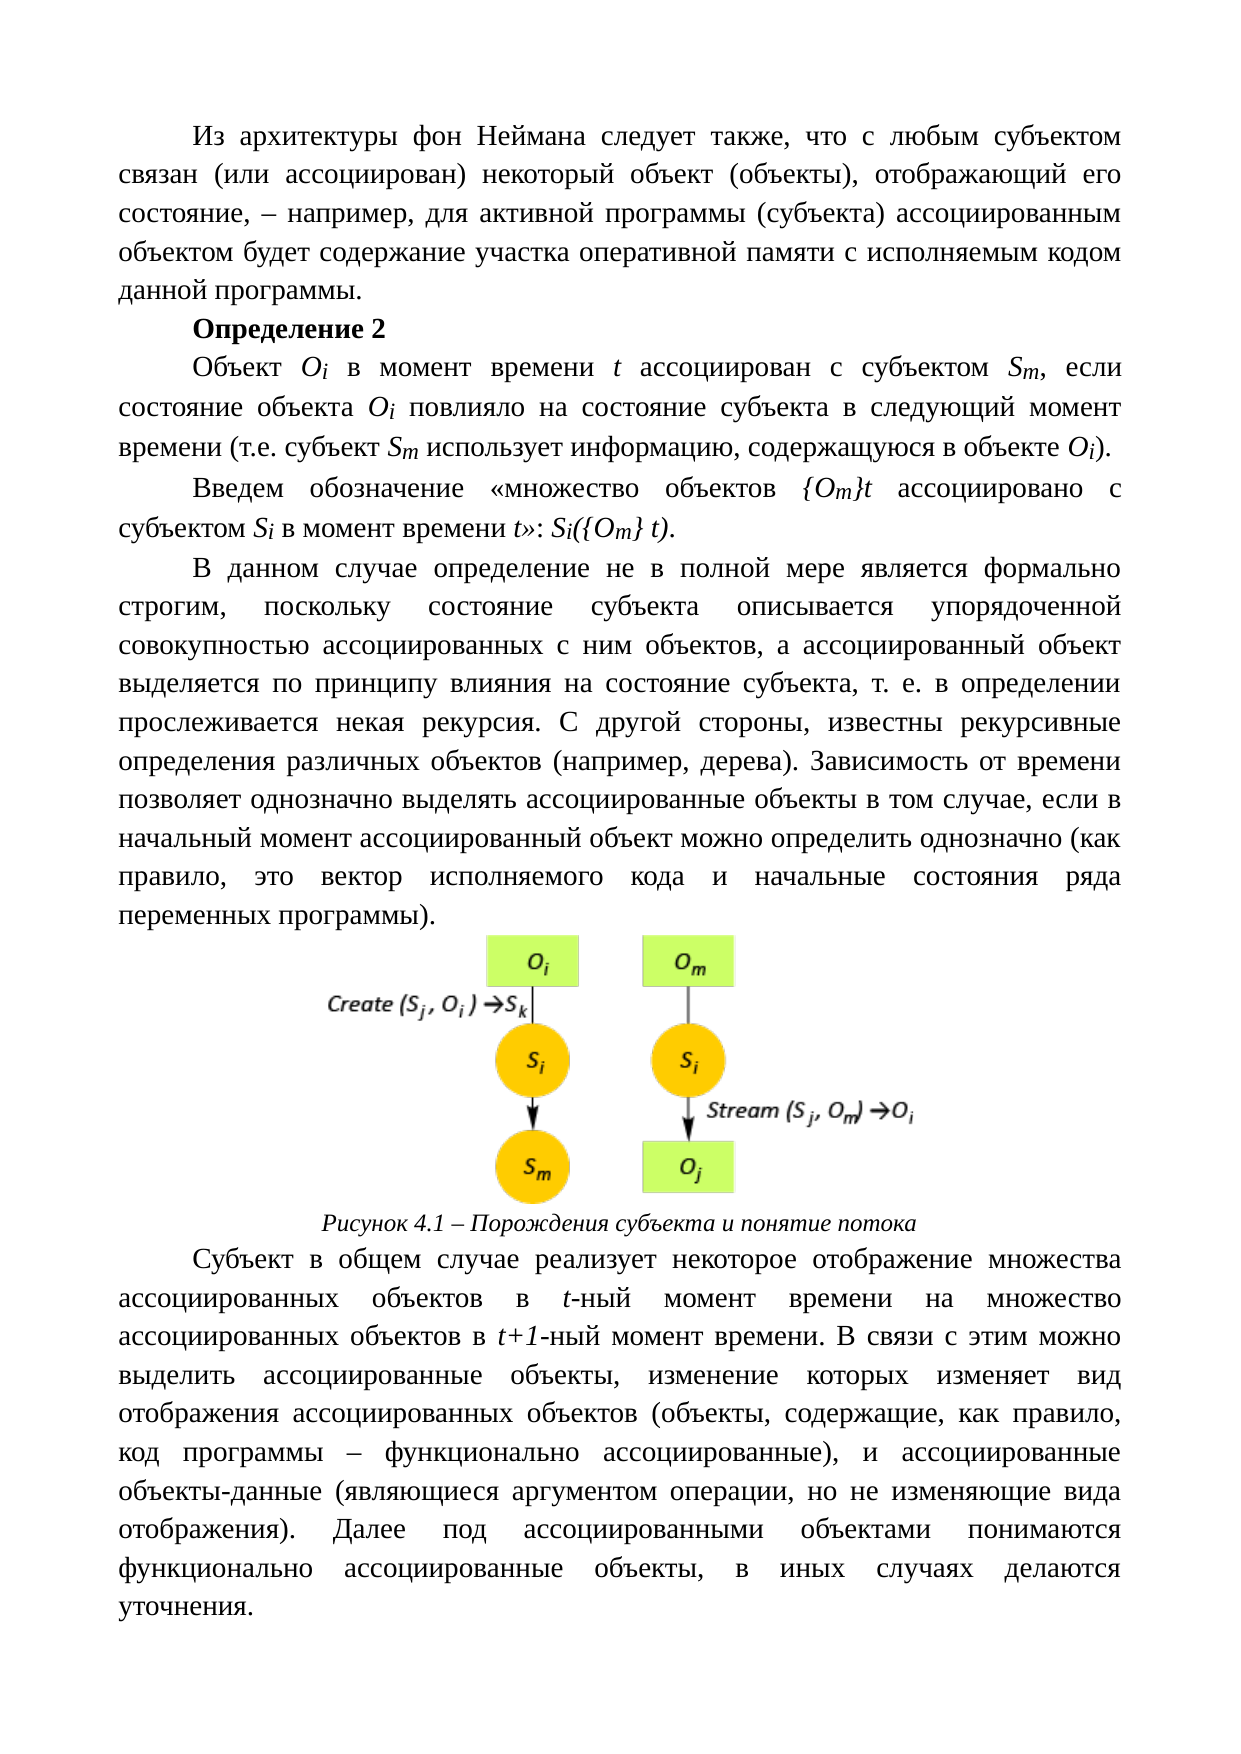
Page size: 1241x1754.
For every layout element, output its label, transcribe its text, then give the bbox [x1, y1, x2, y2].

text Рисунок 4.1 – Порождения субъекта и понятие потока [118, 935, 1122, 1237]
text Объект Oi в момент времени t ассоциирован с субъектом Sm, если состояние объекта Oi повлияло на состояние субъекта в следующий момент времени (т.е. субъект Sm использует информацию, содержащуюся в объекте Oi). [118, 349, 1122, 464]
text Определение 2 [118, 311, 1122, 344]
picture [327, 935, 914, 1204]
text В данном случае определение не в полной мере является формально строгим, поскольку состояние субъекта описывается упорядоченной совокупностью ассоциированных с ним объектов, а ассоциированный объект выделяется по принципу влияния на состояние субъекта, т. е. в определении прослеживается некая рекурсия. С другой стороны, известны рекурсивные определения различных объектов (например, дерева). Зависимость от времени позволяет однозначно выделять ассоциированные объекты в том случае, если в начальный момент ассоциированный объект можно определить однозначно (как правило, это вектор исполняемого кода и начальные состояния ряда переменных программы). [118, 550, 1122, 930]
text Субъект в общем случае реализует некоторое отображение множества ассоциированных объектов в t-ный момент времени на множество ассоциированных объектов в t+1-ный момент времени. В связи с этим можно выделить ассоциированные объекты, изменение которых изменяет вид отображения ассоциированных объектов (объекты, содержащие, как правило, код программы – функционально ассоциированные), и ассоциированные объекты-данные (являющиеся аргументом операции, но не изменяющие вида отображения). Далее под ассоциированными объектами понимаются функционально ассоциированные объекты, в иных случаях делаются уточнения. [118, 1241, 1122, 1622]
text Из архитектуры фон Неймана следует также, что с любым субъектом связан (или ассоциирован) некоторый объект (объекты), отображающий его состояние, – например, для активной программы (субъекта) ассоциированным объектом будет содержание участка оперативной памяти с исполняемым кодом данной программы. [118, 118, 1122, 306]
text Введем обозначение «множество объектов {Om}t ассоциировано с субъектом Si в момент времени t»: Si({Om} t). [118, 470, 1122, 545]
